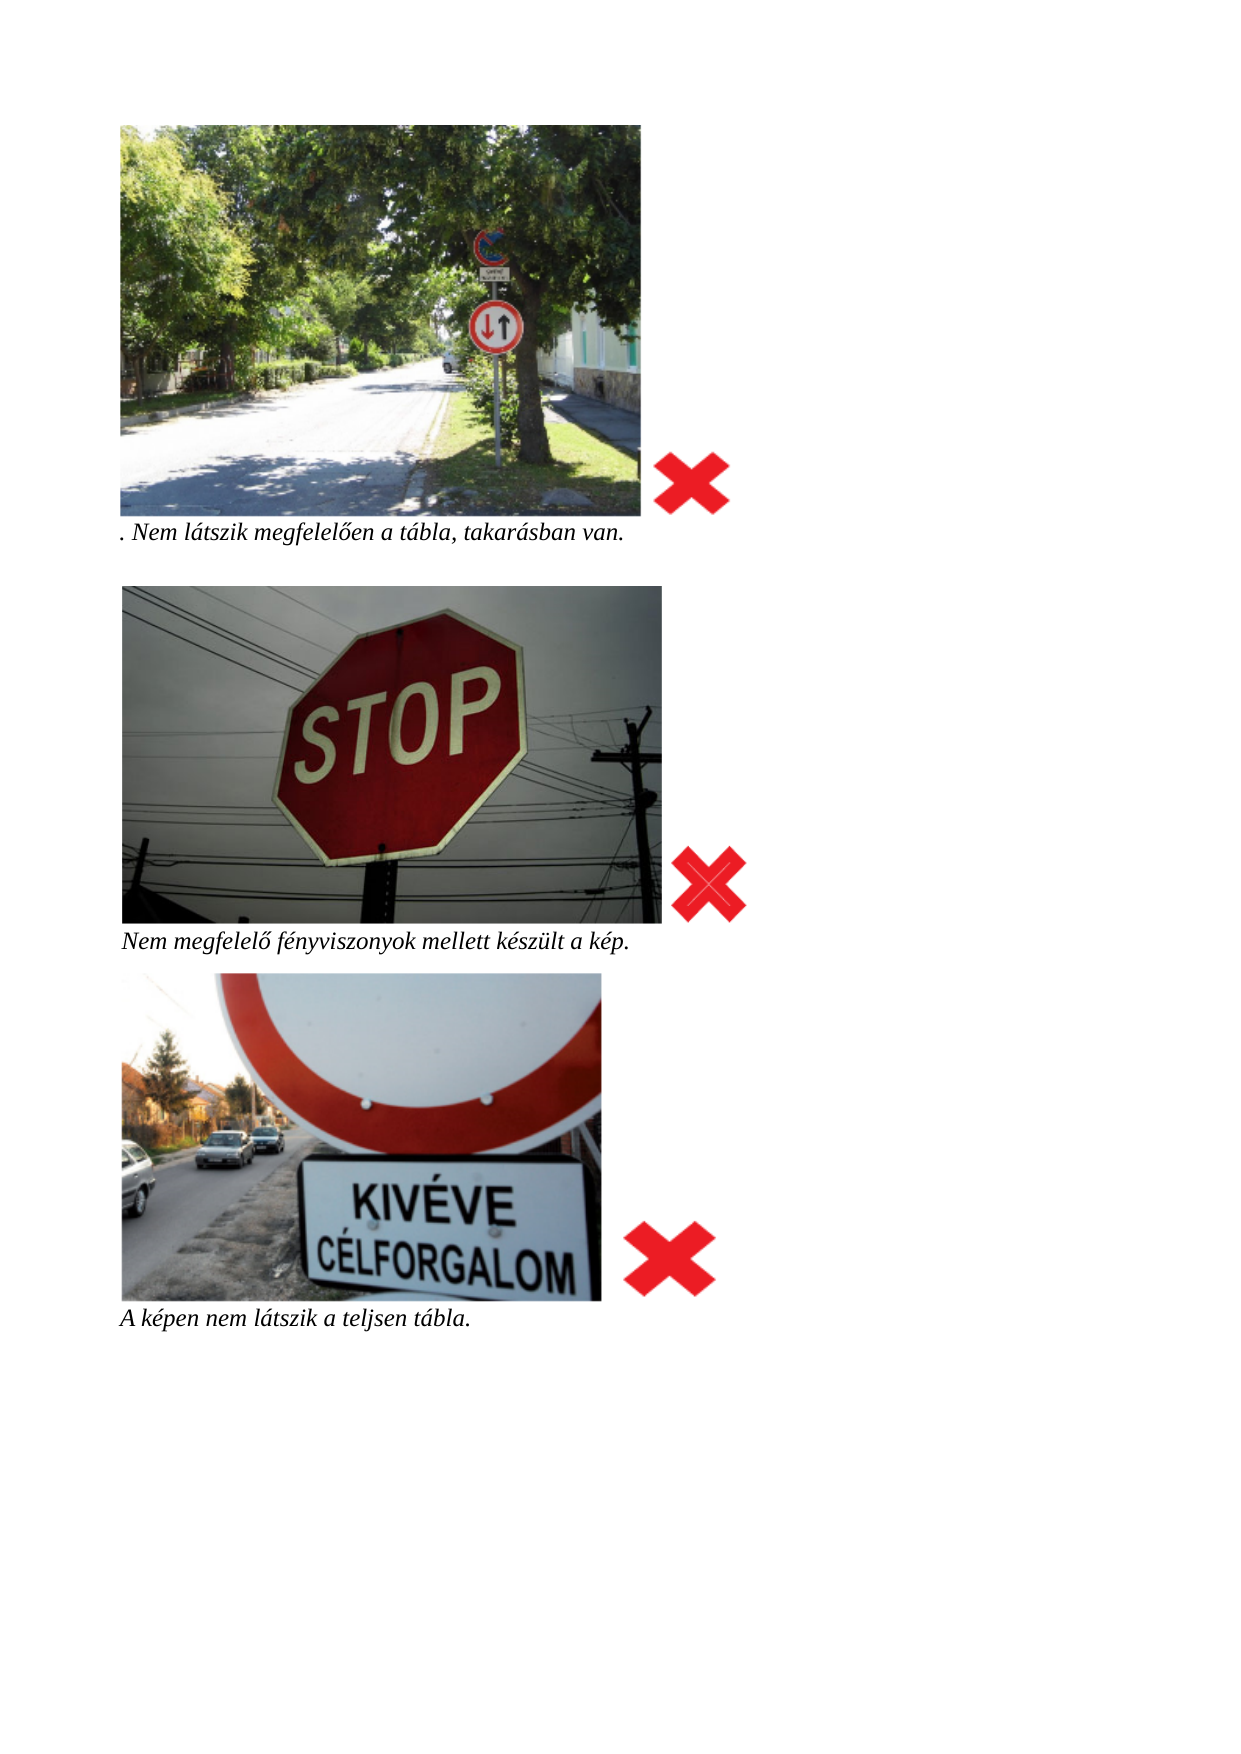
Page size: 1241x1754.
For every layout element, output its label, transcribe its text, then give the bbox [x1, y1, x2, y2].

text Nem megfelelő fényviszonyok mellett készült a kép. [121, 926, 757, 954]
picture [119, 973, 738, 1303]
picture [121, 586, 757, 926]
text A képen nem látszik a teljsen tábla. [120, 1303, 737, 1331]
picture [119, 125, 738, 518]
text . Nem látszik megfelelően a tábla, takarásban van. [119, 518, 738, 546]
